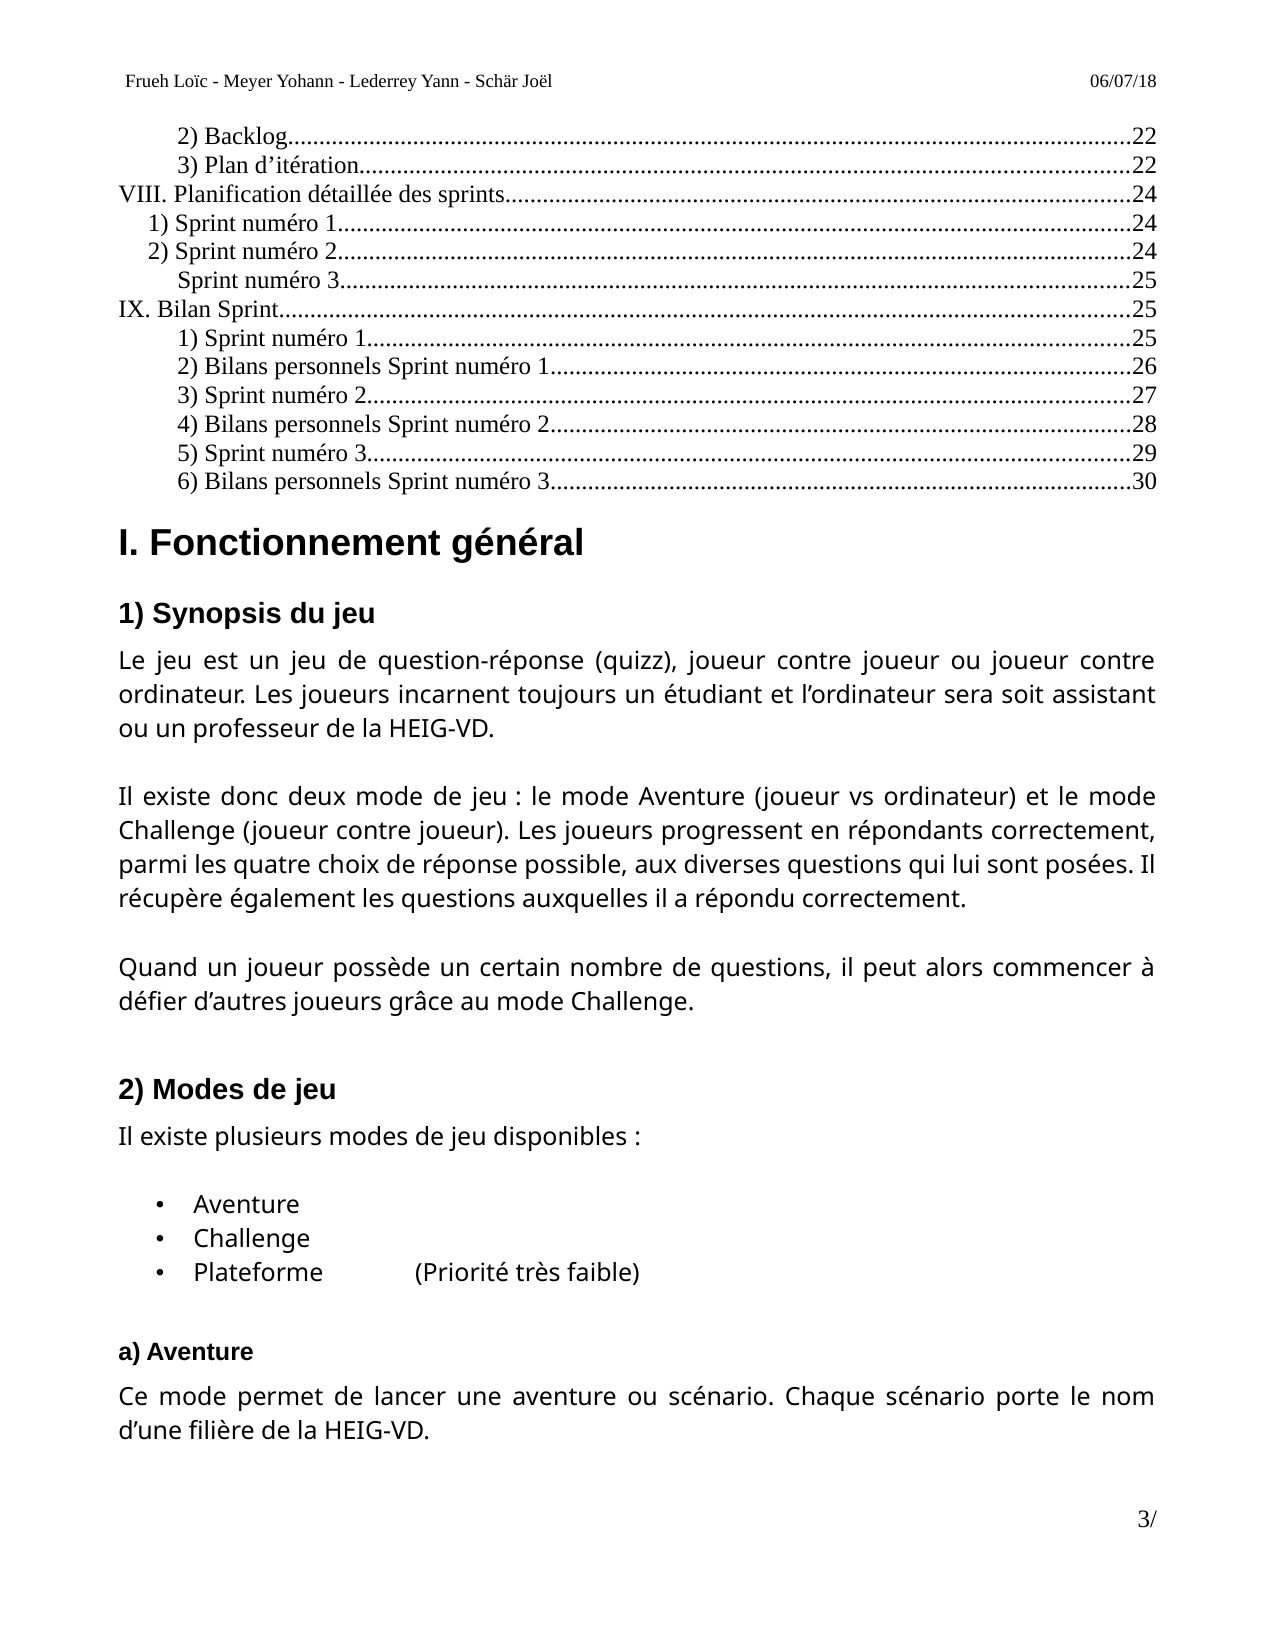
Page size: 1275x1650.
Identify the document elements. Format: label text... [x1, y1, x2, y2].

text VIII. Planification détaillée des sprints 24 [118, 179, 1157, 208]
subtitle I. Fonctionnement général [118, 520, 1157, 563]
text Il existe plusieurs modes de jeu disponibles : [118, 1118, 1157, 1152]
subtitle a) Aventure [118, 1337, 1157, 1366]
text 2) Bilans personnels Sprint numéro 1 26 [177, 351, 1157, 380]
text 3) Plan d’itération 22 [177, 150, 1157, 179]
text 2) Sprint numéro 2 24 [148, 236, 1157, 265]
text 4) Bilans personnels Sprint numéro 2 28 [177, 409, 1157, 438]
text Le jeu est un jeu de question-réponse (quizz), joueur contre joueur ou joueur contre ordinateur. Les joueurs incarnent toujours un étudiant et l’ordinateur sera soit assistant ou un professeur de la HEIG-VD. [118, 643, 1157, 745]
text 2) Backlog 22 [177, 121, 1157, 150]
list Plateforme (Priorité très faible) [156, 1254, 1157, 1288]
text 1) Sprint numéro 1 24 [148, 208, 1157, 236]
text 3) Sprint numéro 2 27 [177, 380, 1157, 409]
list Challenge [156, 1220, 1157, 1254]
text Il existe donc deux mode de jeu : le mode Aventure (joueur vs ordinateur) et le mode Challenge (joueur contre joueur). Les joueurs progressent en répondants correctement, parmi les quatre choix de réponse possible, aux diverses questions qui lui sont posées. Il récupère également les questions auxquelles il a répondu correctement. [118, 779, 1157, 915]
text IX. Bilan Sprint 25 [118, 294, 1157, 323]
text 5) Sprint numéro 3 29 [177, 438, 1157, 466]
text Sprint numéro 3 25 [177, 265, 1157, 294]
subtitle 1) Synopsis du jeu [118, 597, 1157, 630]
text 1) Sprint numéro 1 25 [177, 323, 1157, 351]
text 6) Bilans personnels Sprint numéro 3 30 [177, 466, 1157, 495]
text Quand un joueur possède un certain nombre de questions, il peut alors commencer à défier d’autres joueurs grâce au mode Challenge. [118, 949, 1157, 1017]
text Ce mode permet de lancer une aventure ou scénario. Chaque scénario porte le nom d’une filière de la HEIG-VD. [118, 1378, 1157, 1447]
subtitle 2) Modes de jeu [118, 1072, 1157, 1106]
list Aventure [156, 1186, 1157, 1220]
